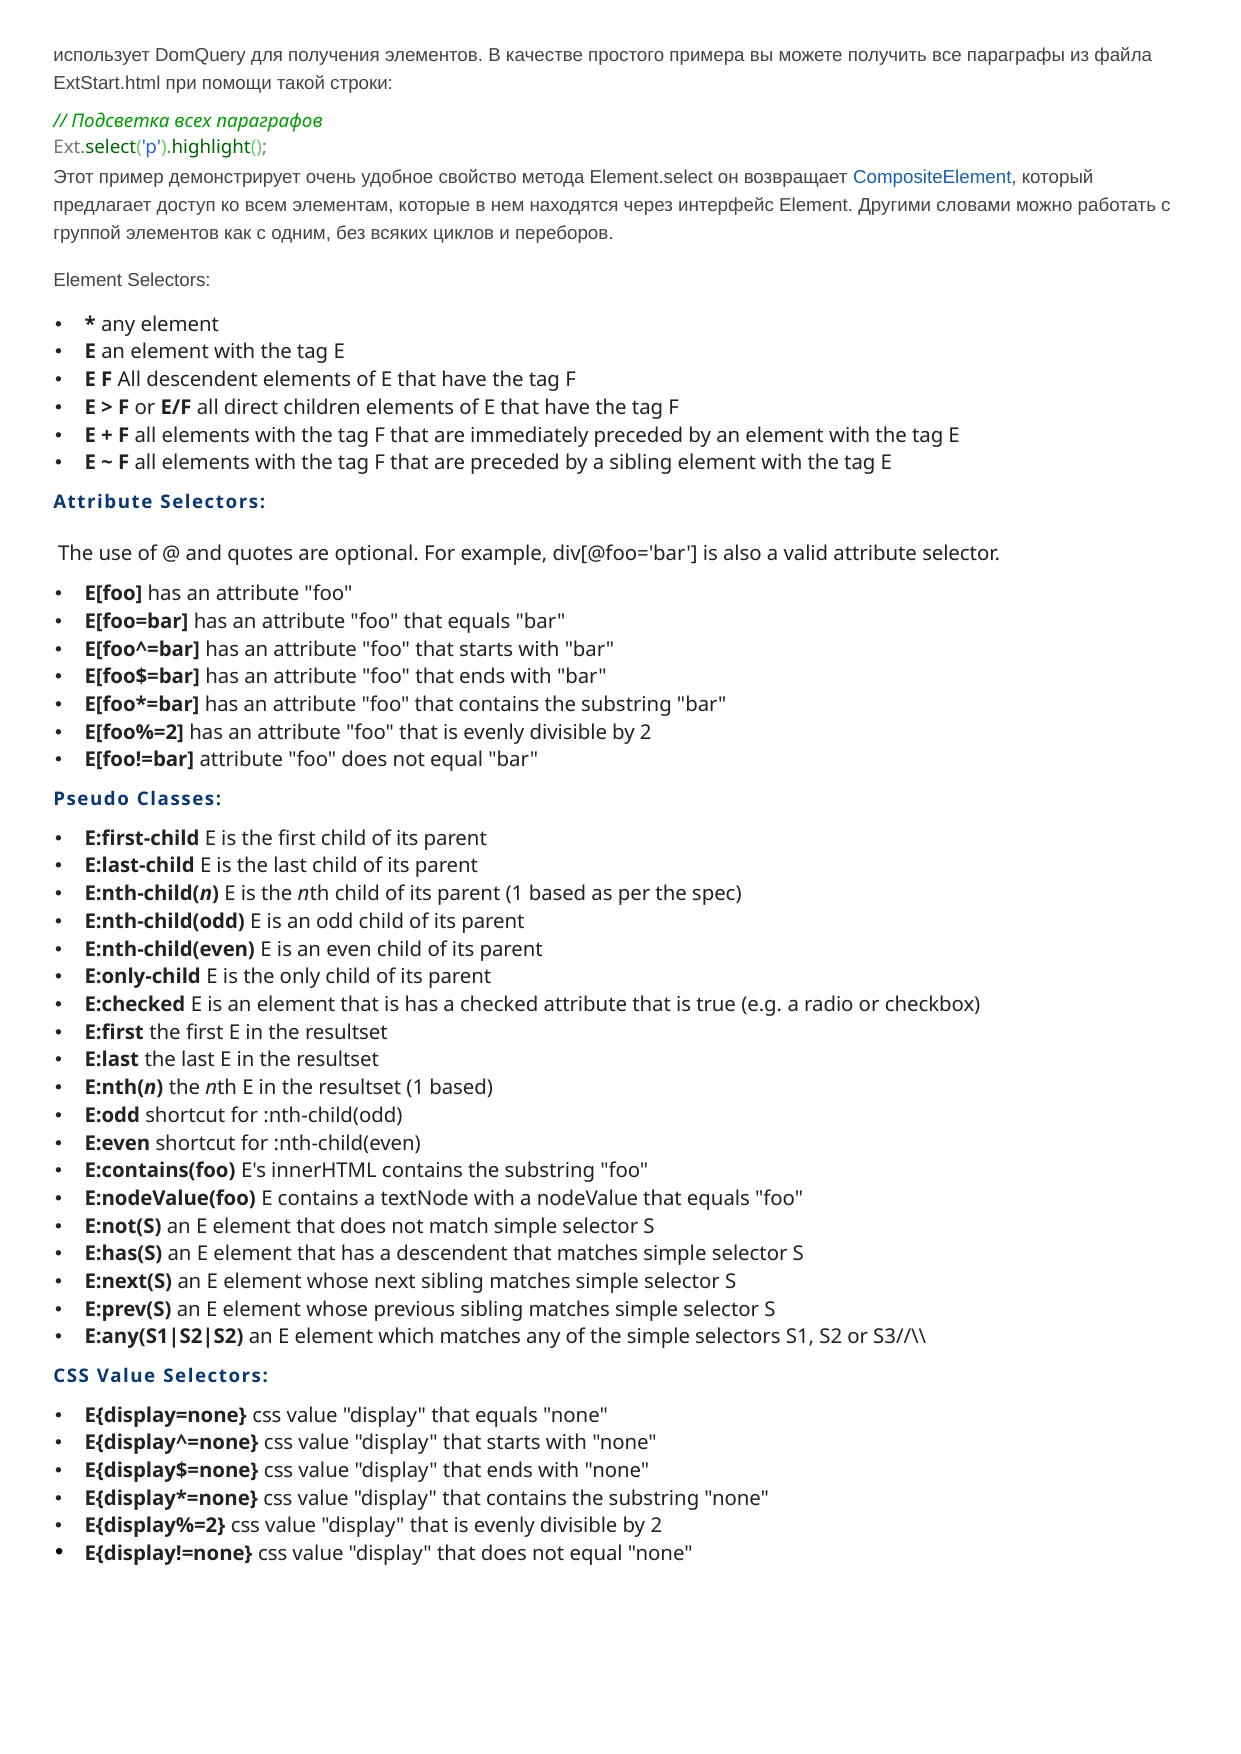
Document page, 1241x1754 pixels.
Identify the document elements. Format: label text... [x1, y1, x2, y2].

subtitle Pseudo Classes: [53, 785, 1194, 811]
list E:last-child E is the last child of its parent [55, 851, 1194, 879]
list E > F or E/F all direct children elements of E that have the tag F [55, 392, 1194, 420]
text использует DomQuery для получения элементов. В качестве простого примера вы можете получить все параграфы из файла ExtStart.html при помощи такой строки: [53, 37, 1194, 94]
subtitle Element Selectors: [53, 262, 1194, 291]
list E:only-child E is the only child of its parent [55, 962, 1194, 989]
list * any element [55, 309, 1194, 337]
list E{display=none} css value "display" that equals "none" [55, 1400, 1194, 1428]
text The use of @ and quotes are optional. For example, div[@foo='bar'] is also a valid attribute selector. [58, 539, 1189, 566]
list E:nth-child(even) E is an even child of its parent [55, 934, 1194, 962]
list E:any(S1|S2|S2) an E element which matches any of the simple selectors S1, S2 or S3//\\ [55, 1322, 1194, 1350]
list E{display%=2} css value "display" that is evenly divisible by 2 [55, 1511, 1194, 1539]
text Этот пример демонстрирует очень удобное свойство метода Element.select он возвращает CompositeElement, который предлагает доступ ко всем элементам, которые в нем находятся через интерфейс Element. Другими словами можно работать с группой элементов как с одним, без всяких циклов и переборов. [53, 159, 1194, 244]
list E[foo=bar] has an attribute "foo" that equals "bar" [55, 607, 1194, 634]
list E{display^=none} css value "display" that starts with "none" [55, 1428, 1194, 1456]
text // Подсветка всех параграфов [53, 106, 1194, 133]
list E an element with the tag E [55, 337, 1194, 365]
list E[foo*=bar] has an attribute "foo" that contains the substring "bar" [55, 690, 1194, 717]
text Ext.select('p').highlight(); [53, 133, 1194, 159]
list E:contains(foo) E's innerHTML contains the substring "foo" [55, 1156, 1194, 1183]
list E:prev(S) an E element whose previous sibling matches simple selector S [55, 1294, 1194, 1322]
list E:has(S) an E element that has a descendent that matches simple selector S [55, 1239, 1194, 1267]
list E{display$=none} css value "display" that ends with "none" [55, 1456, 1194, 1483]
list E:even shortcut for :nth-child(even) [55, 1128, 1194, 1156]
list E:nth-child(odd) E is an odd child of its parent [55, 906, 1194, 934]
list E{display*=none} css value "display" that contains the substring "none" [55, 1483, 1194, 1511]
list E:first-child E is the first child of its parent [55, 823, 1194, 851]
list E[foo%=2] has an attribute "foo" that is evenly divisible by 2 [55, 717, 1194, 745]
list E:nth-child(n) E is the nth child of its parent (1 based as per the spec) [55, 879, 1194, 906]
list E:nodeValue(foo) E contains a textNode with a nodeValue that equals "foo" [55, 1183, 1194, 1211]
list E[foo^=bar] has an attribute "foo" that starts with "bar" [55, 634, 1194, 662]
subtitle Attribute Selectors: [53, 488, 1194, 514]
list E ~ F all elements with the tag F that are preceded by a sibling element with the tag E [55, 448, 1194, 476]
list E[foo] has an attribute "foo" [55, 579, 1194, 607]
list E F All descendent elements of E that have the tag F [55, 365, 1194, 392]
list E:last the last E in the resultset [55, 1045, 1194, 1073]
list E + F all elements with the tag F that are immediately preceded by an element with the tag E [55, 420, 1194, 448]
list E:checked E is an element that is has a checked attribute that is true (e.g. a radio or checkbox) [55, 989, 1194, 1017]
list E:odd shortcut for :nth-child(odd) [55, 1100, 1194, 1128]
list E{display!=none} css value "display" that does not equal "none" [55, 1539, 1194, 1567]
list E:not(S) an E element that does not match simple selector S [55, 1211, 1194, 1239]
list E:next(S) an E element whose next sibling matches simple selector S [55, 1267, 1194, 1294]
list E[foo$=bar] has an attribute "foo" that ends with "bar" [55, 662, 1194, 690]
list E:nth(n) the nth E in the resultset (1 based) [55, 1073, 1194, 1100]
list E:first the first E in the resultset [55, 1017, 1194, 1045]
list E[foo!=bar] attribute "foo" does not equal "bar" [55, 745, 1194, 773]
subtitle CSS Value Selectors: [53, 1362, 1194, 1388]
